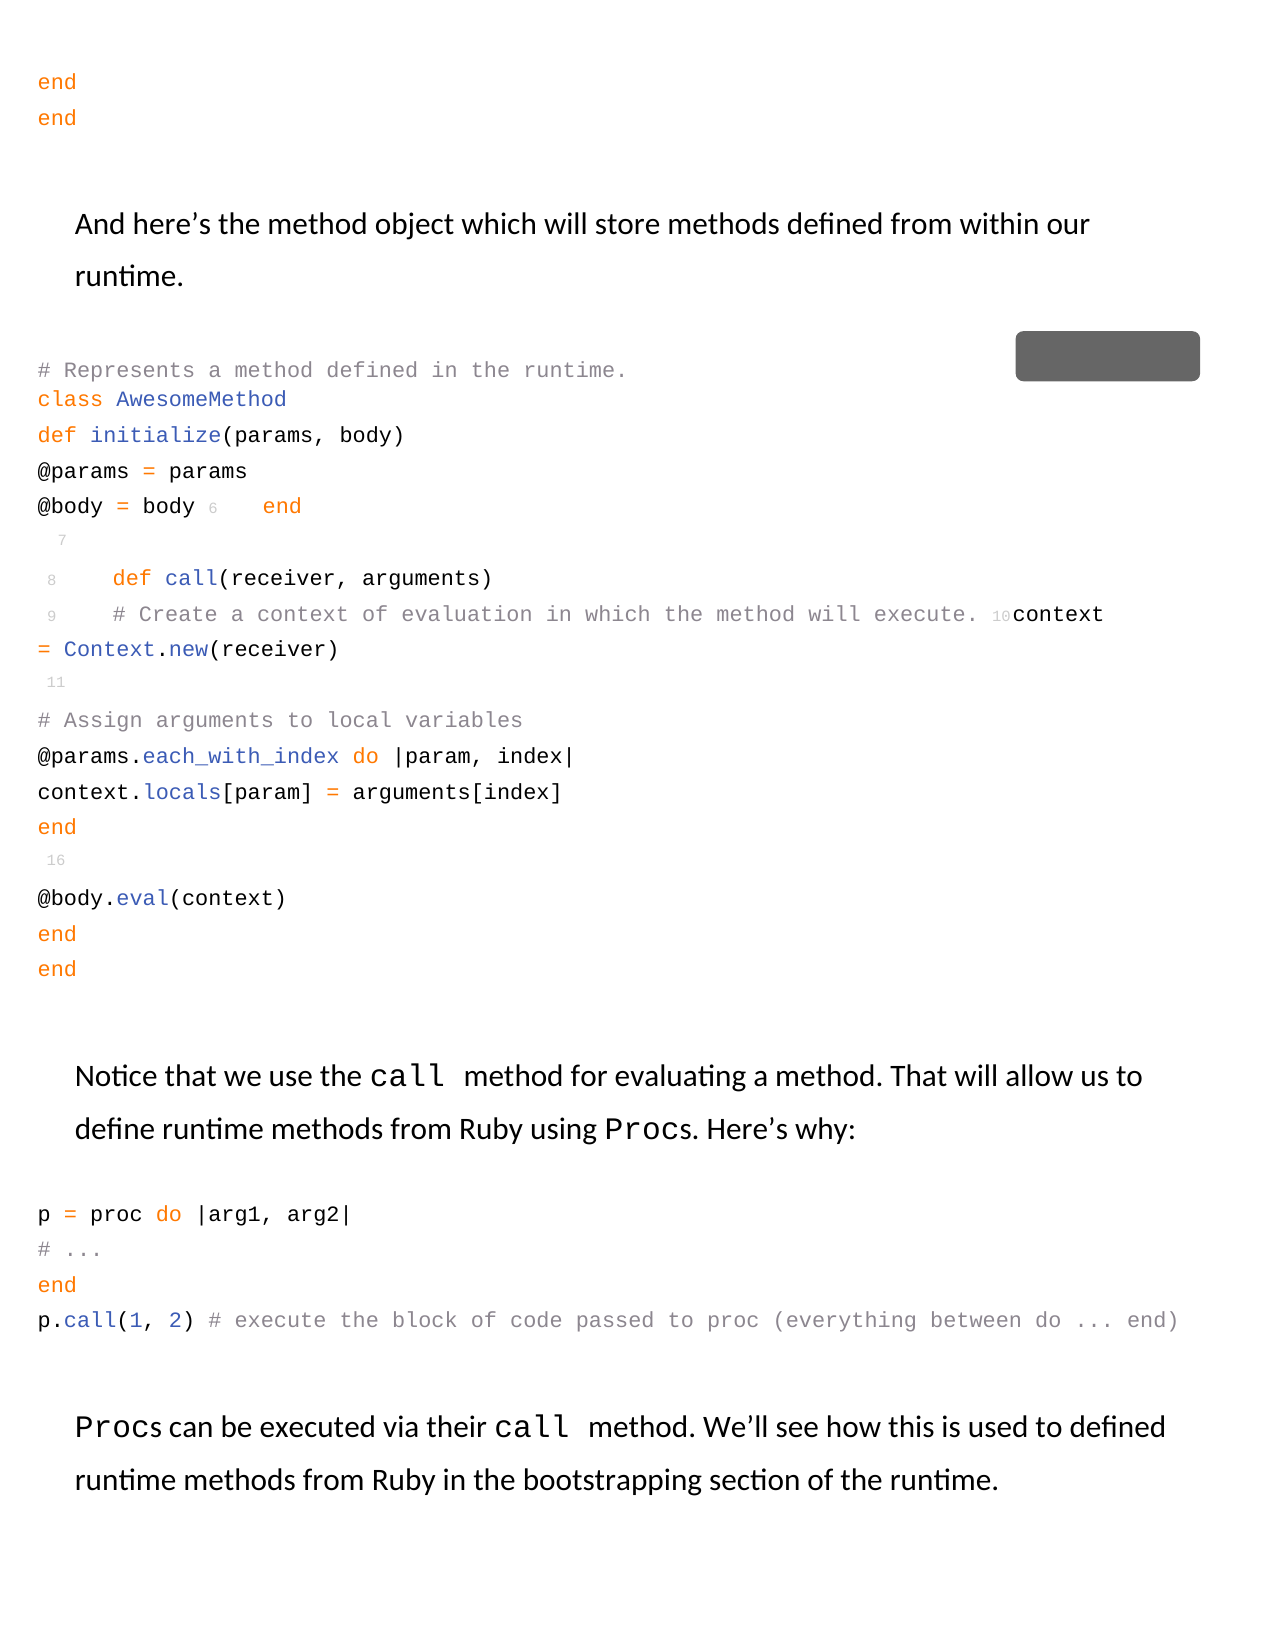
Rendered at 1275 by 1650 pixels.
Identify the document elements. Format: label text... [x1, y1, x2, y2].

list end [0, 817, 1234, 841]
list end [0, 1274, 1236, 1299]
list class AwesomeMethod [0, 389, 1232, 413]
list p = proc do |arg1, arg2| [0, 1203, 1236, 1228]
text 16 [46, 852, 1275, 870]
list context.locals[param] = arguments[index] [0, 781, 1234, 806]
text Notice that we use the call method for evaluating a method. That will allow us to define runtime methods from Ruby using Procs. Here’s why: [74, 1056, 1195, 1149]
text And here’s the method object which will store methods defined from within our runtime. [74, 204, 1195, 294]
list @params = params [0, 460, 1232, 485]
list end [0, 107, 1275, 132]
list def call(receiver, arguments) [37, 567, 1129, 592]
text Procs can be executed via their call method. We’ll see how this is used to defined runtime methods from Ruby in the bootstrapping section of the runtime. [74, 1407, 1195, 1498]
list end [0, 923, 1275, 948]
list end [0, 959, 1275, 983]
list @params.each_with_index do |param, index| [0, 746, 1234, 770]
list p.call(1, 2) # execute the block of code passed to proc (everything between do ... end) [0, 1310, 1236, 1334]
list # Create a context of evaluation in which the method will execute. 10 context = Context.new(receiver) [37, 603, 1129, 663]
list # Represents a method defined in the runtime. runtime/method.rb [0, 349, 1232, 385]
list # Assign arguments to local variables [0, 710, 1234, 734]
list # ... [0, 1238, 1236, 1263]
list end [0, 72, 1275, 96]
list @body = body 6 end [0, 496, 1232, 520]
text 7 [57, 532, 1275, 549]
list def initialize(params, body) [0, 424, 1232, 449]
text 11 [46, 674, 1275, 692]
list @body.eval(context) [0, 888, 1275, 912]
